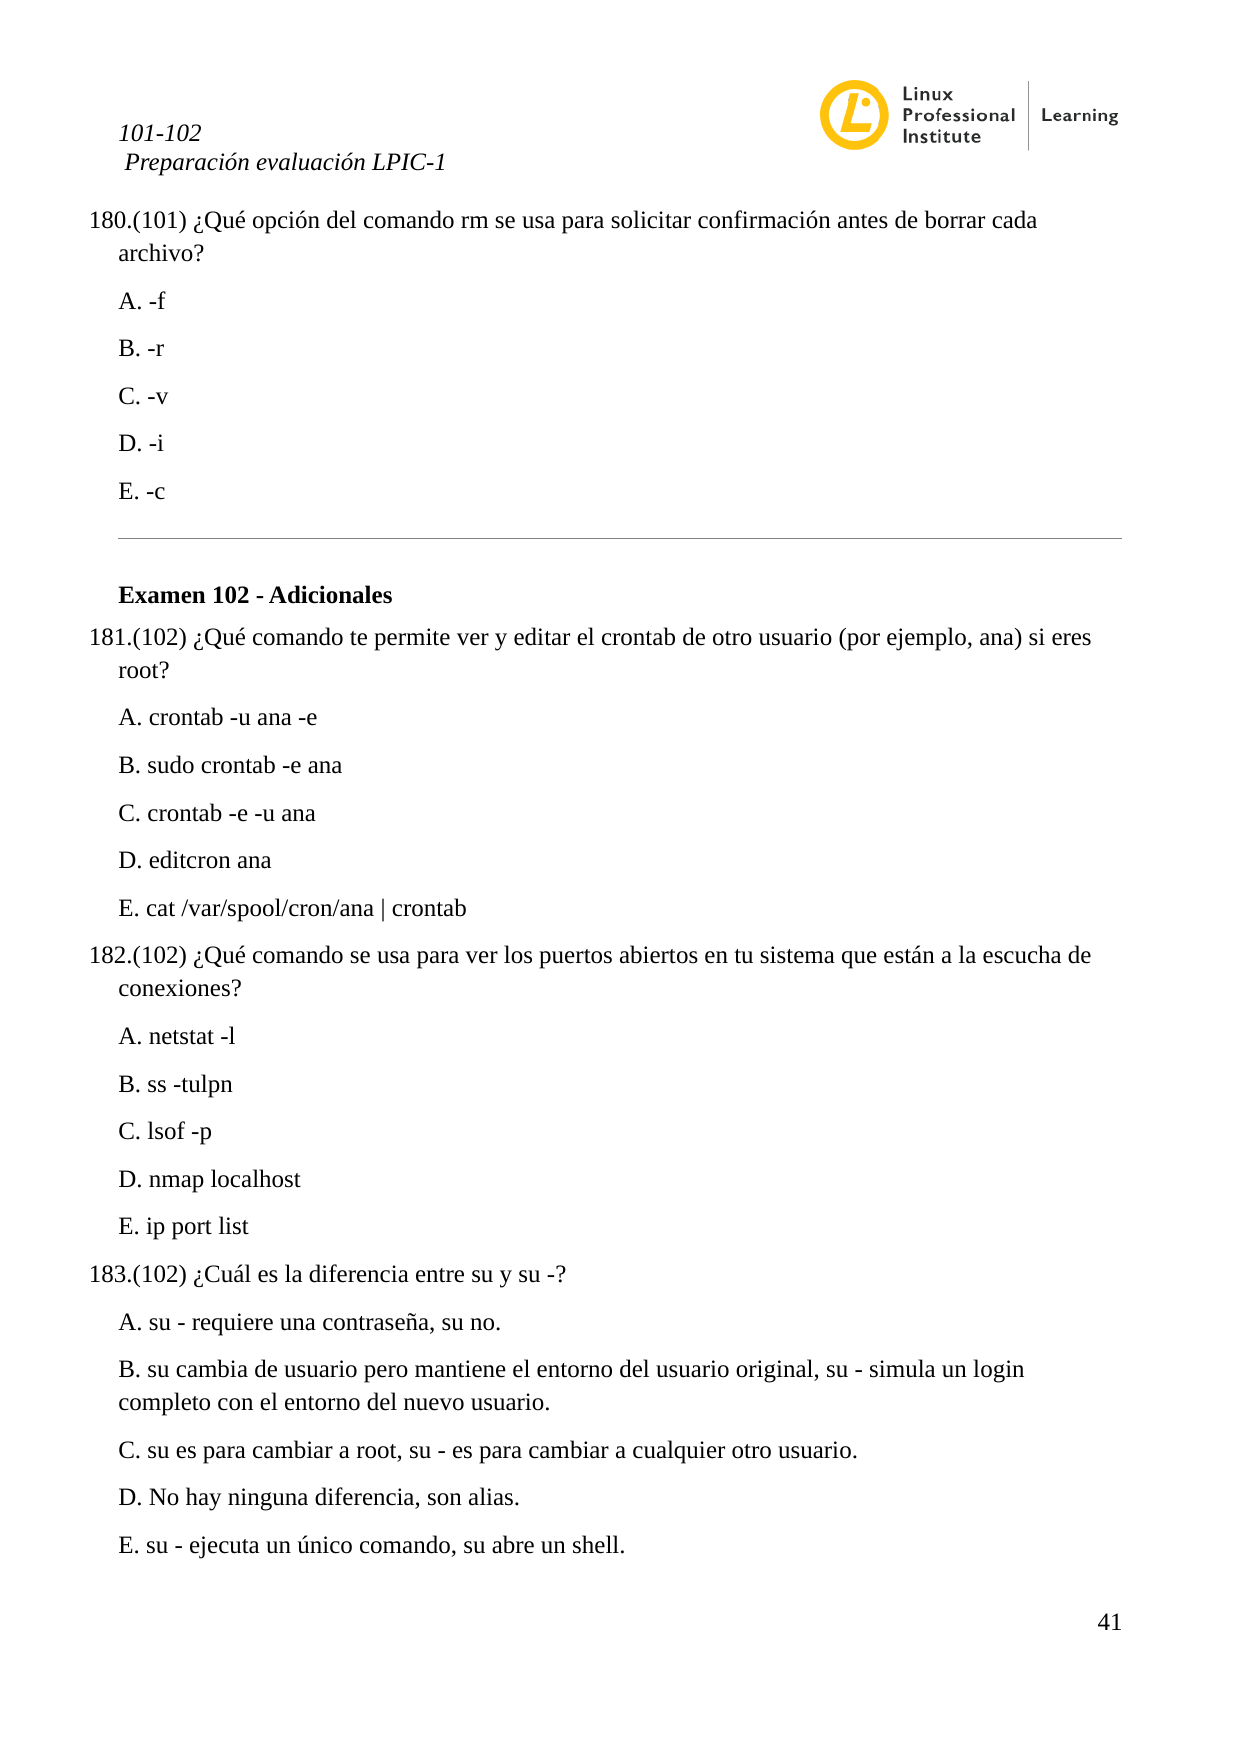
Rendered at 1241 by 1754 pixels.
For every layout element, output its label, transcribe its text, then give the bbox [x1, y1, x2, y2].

list A. crontab -u ana -e [118, 702, 1122, 731]
list C. lsof -p [118, 1116, 1122, 1145]
list E. cat /var/spool/cron/ana | crontab [118, 893, 1122, 922]
list C. -v [118, 381, 1122, 410]
list D. -i [118, 428, 1122, 457]
list C. crontab -e -u ana [118, 798, 1122, 826]
list (102) ¿Cuál es la diferencia entre su y su -? [118, 1259, 1122, 1288]
list D. No hay ninguna diferencia, son alias. [118, 1482, 1122, 1511]
list E. -c [118, 476, 1122, 505]
list C. su es para cambiar a root, su - es para cambiar a cualquier otro usuario. [118, 1435, 1122, 1464]
list (102) ¿Qué comando te permite ver y editar el crontab de otro usuario (por ejemplo, ana) si eres root? [118, 622, 1122, 683]
list E. su - ejecuta un único comando, su abre un shell. [118, 1530, 1122, 1559]
subtitle Examen 102 - Adicionales [118, 581, 1122, 609]
list (101) ¿Qué opción del comando rm se usa para solicitar confirmación antes de borrar cada archivo? [118, 205, 1122, 267]
list (102) ¿Qué comando se usa para ver los puertos abiertos en tu sistema que están a la escucha de conexiones? [118, 940, 1122, 1002]
list B. sudo crontab -e ana [118, 750, 1122, 779]
list B. su cambia de usuario pero mantiene el entorno del usuario original, su - simula un login completo con el entorno del nuevo usuario. [118, 1354, 1122, 1416]
picture [819, 79, 1119, 151]
list B. ss -tulpn [118, 1069, 1122, 1097]
list E. ip port list [118, 1211, 1122, 1240]
list D. editcron ana [118, 845, 1122, 874]
list D. nmap localhost [118, 1164, 1122, 1193]
list B. -r [118, 333, 1122, 362]
list A. su - requiere una contraseña, su no. [118, 1307, 1122, 1335]
list A. netstat -l [118, 1021, 1122, 1050]
list A. -f [118, 286, 1122, 314]
